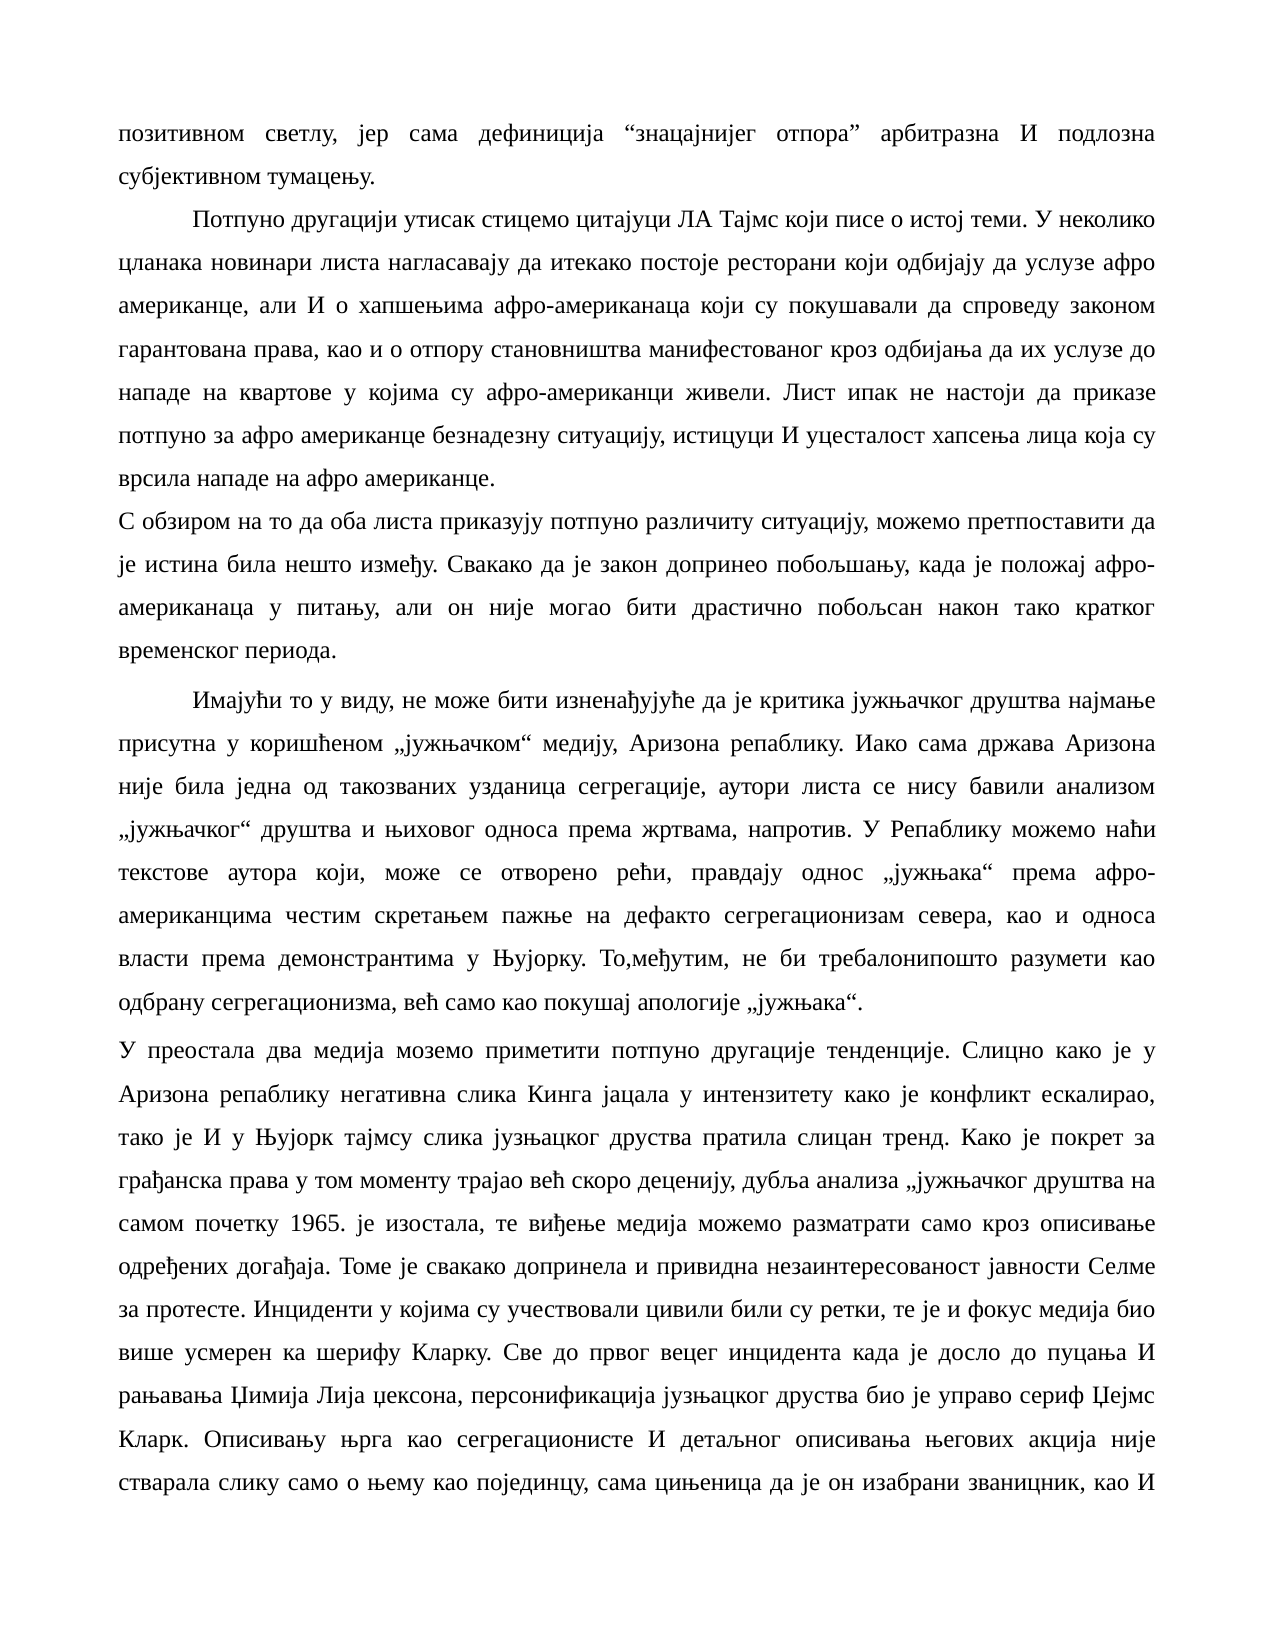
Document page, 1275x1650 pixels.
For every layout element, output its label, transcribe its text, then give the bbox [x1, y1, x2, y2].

text Имајући то у виду, не може бити изненађујуће да је критика јужњачког друштва најмање присутна у коришћеном „јужњачком“ медију, Аризона репаблику. Иако сама држава Аризона није била једна од такозваних узданица сегрегације, аутори листа се нису бавили анализом „јужњачког“ друштва и њиховог односа према жртвама, напротив. У Репаблику можемо наћи текстове аутора који, може се отворено рећи, правдају однос „јужњака“ према афро-американцима честим скретањем пажње на дефакто сегрегационизам севера, као и односа власти према демонстрантима у Њујорку. То,међутим, не би требалонипошто разумети као одбрану сегрегационизма, већ само као покушај апологије „јужњака“. [118, 685, 1157, 1015]
text позитивном светлу, јер сама дефиниција “знацајнијег отпора” арбитразна И подлозна субјективном тумацењу. [118, 118, 1157, 190]
text У преостала два медија моземо приметити потпуно другације тенденције. Слицно како је у Аризона репаблику негативна слика Кинга јацала у интензитету како је конфликт ескалирао, тако је И у Њујорк тајмсу слика јузњацког друства пратила слицан тренд. Како је покрет за грађанска права у том моменту трајао већ скоро деценију, дубља анализа „јужњачког друштва на самом почетку 1965. је изостала, те виђење медија можемо разматрати само кроз описивање одређених догађаја. Томе је свакако допринела и привидна незаинтересованост јавности Селме за протесте. Инциденти у којима су учествовали цивили били су ретки, те је и фокус медија био више усмерен ка шерифу Кларку. Све до првог вецег инцидента када је досло до пуцања И рањавања Џимија Лија џексона, персонификација јузњацког друства био је управо сериф Џејмс Кларк. Описивању њрга као сегрегационисте И детаљног описивања његових акција није стварала слику само о њему као појединцу, сама цињеница да је он изабрани званицник, као И [118, 1036, 1157, 1496]
text Потпуно другацији утисак стицемо цитајуци ЛА Тајмс који писе о истој теми. У неколико цланака новинари листа нагласавају да итекако постоје ресторани који одбијају да услузе афро американце, али И о хапшењима афро-американаца који су покушавали да спроведу законом гарантована права, као и о отпору становништва манифестованог кроз одбијања да их услузе до нападе на квартове у којима су афро-американци живели. Лист ипак не настоји да приказе потпуно за афро американце безнадезну ситуацију, истицуци И уцесталост хапсења лица која су врсила нападе на афро американце. [118, 204, 1157, 492]
text С обзиром на то да оба листа приказују потпуно различиту ситуацију, можемо претпоставити да је истина била нешто између. Свакако да је закон допринео побољшању, када је положај афро-американаца у питању, али он није могао бити драстично побољсан након тако кратког временског периода. [118, 506, 1157, 664]
